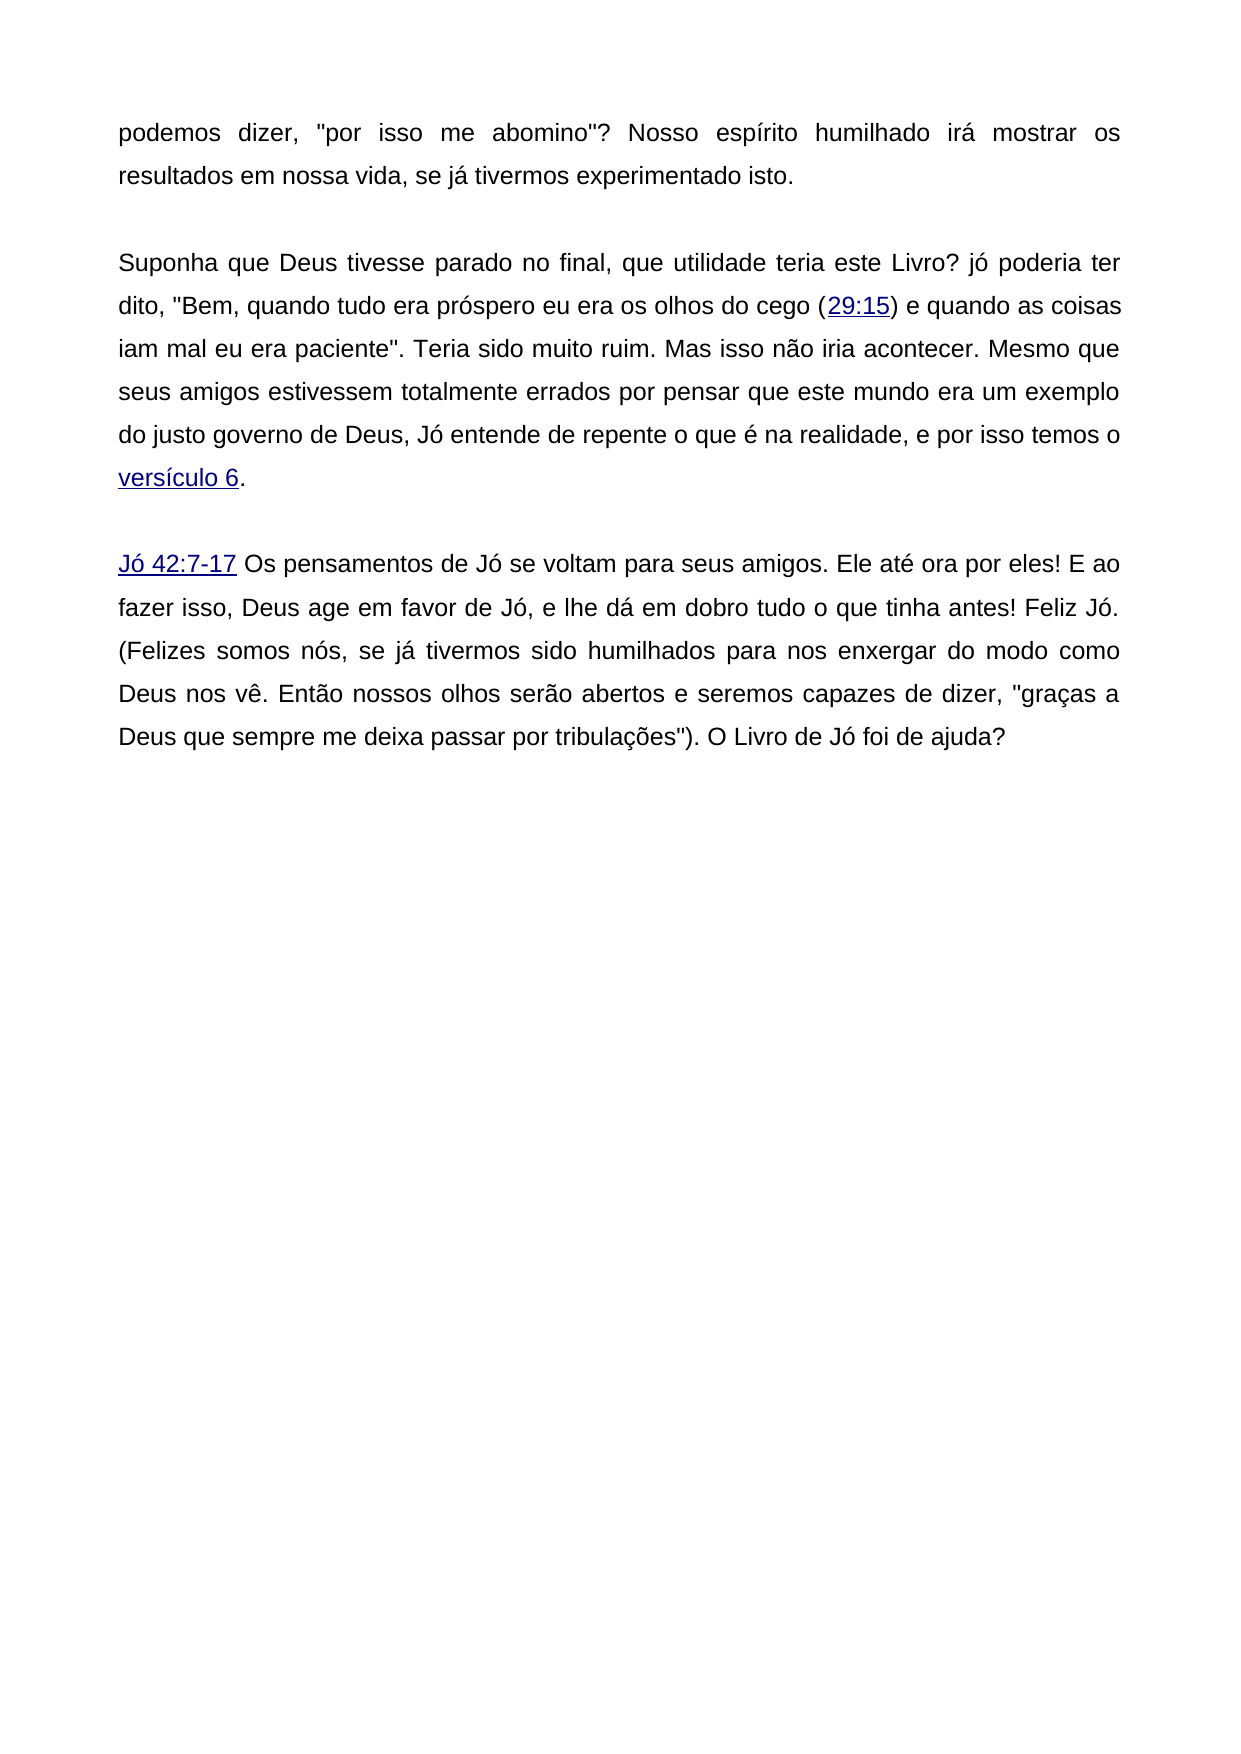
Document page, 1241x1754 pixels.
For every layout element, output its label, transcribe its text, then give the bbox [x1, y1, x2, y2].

text Suponha que Deus tivesse parado no final, que utilidade teria este Livro? jó poderia ter dito, "Bem, quando tudo era próspero eu era os olhos do cego (29:15) e quando as coisas iam mal eu era paciente". Teria sido muito ruim. Mas isso não iria acontecer. Mesmo que seus amigos estivessem totalmente errados por pensar que este mundo era um exemplo do justo governo de Deus, Jó entende de repente o que é na realidade, e por isso temos o versículo 6. [118, 247, 1122, 492]
text Jó 42:7-17 Os pensamentos de Jó se voltam para seus amigos. Ele até ora por eles! E ao fazer isso, Deus age em favor de Jó, e lhe dá em dobro tudo o que tinha antes! Feliz Jó. (Felizes somos nós, se já tivermos sido humilhados para nos enxergar do modo como Deus nos vê. Então nossos olhos serão abertos e seremos capazes de dizer, "graças a Deus que sempre me deixa passar por tribulações"). O Livro de Jó foi de ajuda? [118, 549, 1122, 751]
text podemos dizer, "por isso me abomino"? Nosso espírito humilhado irá mostrar os resultados em nossa vida, se já tivermos experimentado isto. [118, 118, 1122, 190]
